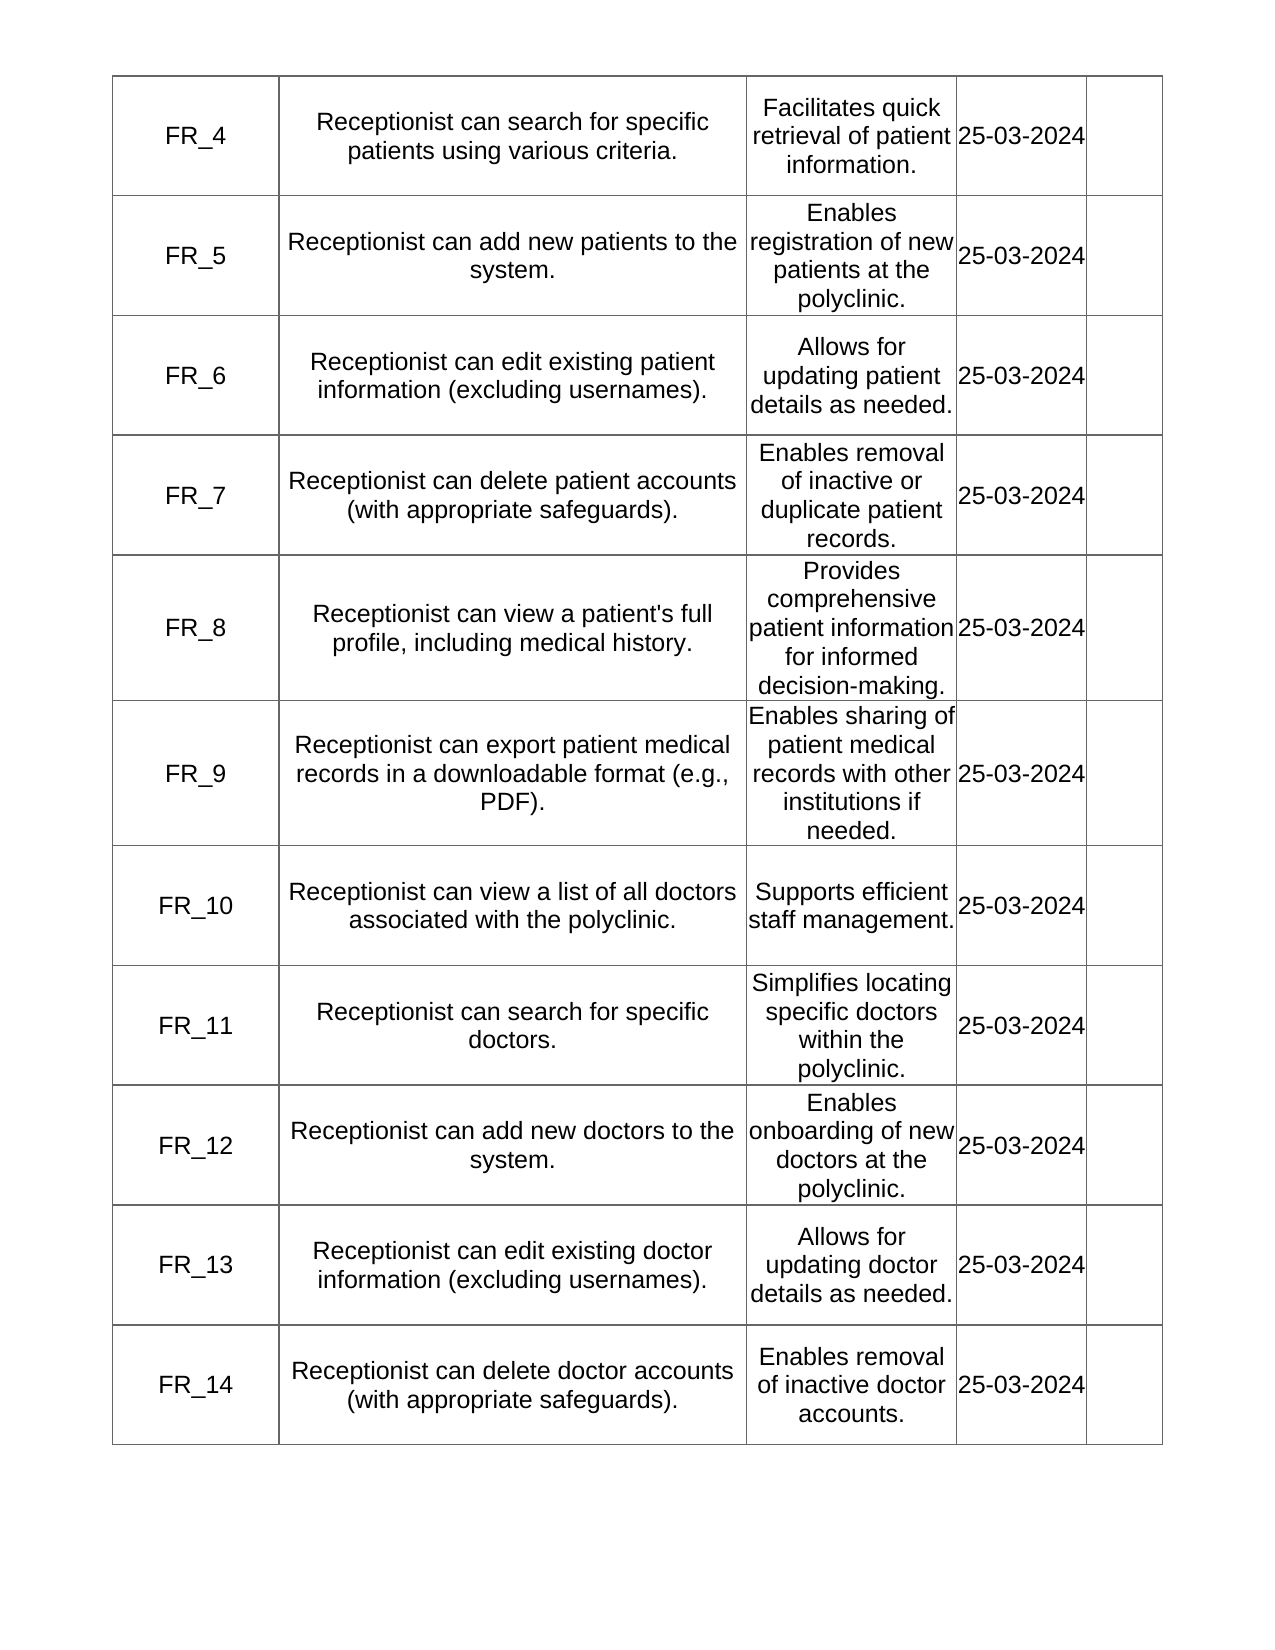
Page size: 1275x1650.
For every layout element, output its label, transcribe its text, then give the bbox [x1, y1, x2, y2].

table_cell Enables registration of new patients at the polyclinic. [747, 196, 956, 314]
table_cell Allows for updating doctor details as needed. [747, 1206, 956, 1324]
table_cell Simplifies locating specific doctors within the polyclinic. [747, 966, 956, 1084]
table_cell [1087, 846, 1162, 964]
table_cell Receptionist can export patient medical records in a downloadable format (e.g., PDF). [280, 701, 746, 845]
table_cell [1087, 701, 1162, 845]
table_cell Receptionist can add new doctors to the system. [280, 1086, 746, 1204]
table_cell FR_11 [113, 966, 278, 1084]
table_cell FR_12 [113, 1086, 278, 1204]
table_cell FR_5 [113, 196, 278, 314]
table_cell Enables removal of inactive or duplicate patient records. [747, 436, 956, 554]
table_cell 25-03-2024 [957, 1086, 1086, 1204]
table_cell Allows for updating patient details as needed. [747, 316, 956, 434]
table_cell Receptionist can search for specific doctors. [280, 966, 746, 1084]
table_cell Receptionist can edit existing doctor information (excluding usernames). [280, 1206, 746, 1324]
table_cell 25-03-2024 [957, 1326, 1086, 1444]
table_cell [1087, 436, 1162, 554]
table_cell [1087, 1326, 1162, 1444]
table_cell Enables removal of inactive doctor accounts. [747, 1326, 956, 1444]
table_cell Supports efficient staff management. [747, 846, 956, 964]
table_cell 25-03-2024 [957, 701, 1086, 845]
table_cell Receptionist can edit existing patient information (excluding usernames). [280, 316, 746, 434]
table_cell [1087, 966, 1162, 1084]
table_cell [1087, 556, 1162, 699]
table_cell [1087, 316, 1162, 434]
table_cell Receptionist can delete patient accounts (with appropriate safeguards). [280, 436, 746, 554]
table_cell 25-03-2024 [957, 556, 1086, 699]
table_cell FR_4 [113, 77, 278, 195]
table_cell [1087, 77, 1162, 195]
table_cell Enables sharing of patient medical records with other institutions if needed. [747, 701, 956, 845]
table_cell [1087, 1206, 1162, 1324]
table_cell FR_9 [113, 701, 278, 845]
table_cell [1087, 1086, 1162, 1204]
table_cell [1087, 196, 1162, 314]
table_cell FR_6 [113, 316, 278, 434]
table_cell Receptionist can delete doctor accounts (with appropriate safeguards). [280, 1326, 746, 1444]
table_cell FR_13 [113, 1206, 278, 1324]
table_cell 25-03-2024 [957, 316, 1086, 434]
table_cell FR_8 [113, 556, 278, 699]
table_cell Receptionist can view a list of all doctors associated with the polyclinic. [280, 846, 746, 964]
table_cell Receptionist can add new patients to the system. [280, 196, 746, 314]
table_cell 25-03-2024 [957, 77, 1086, 195]
table_cell Enables onboarding of new doctors at the polyclinic. [747, 1086, 956, 1204]
table_cell 25-03-2024 [957, 1206, 1086, 1324]
table_cell Facilitates quick retrieval of patient information. [747, 77, 956, 195]
table_cell 25-03-2024 [957, 196, 1086, 314]
table_cell 25-03-2024 [957, 436, 1086, 554]
table_cell FR_7 [113, 436, 278, 554]
table_cell FR_14 [113, 1326, 278, 1444]
table_cell 25-03-2024 [957, 846, 1086, 964]
table_cell FR_10 [113, 846, 278, 964]
table_cell 25-03-2024 [957, 966, 1086, 1084]
table_cell Provides comprehensive patient information for informed decision-making. [747, 556, 956, 699]
table_cell Receptionist can view a patient's full profile, including medical history. [280, 556, 746, 699]
table_cell Receptionist can search for specific patients using various criteria. [280, 77, 746, 195]
